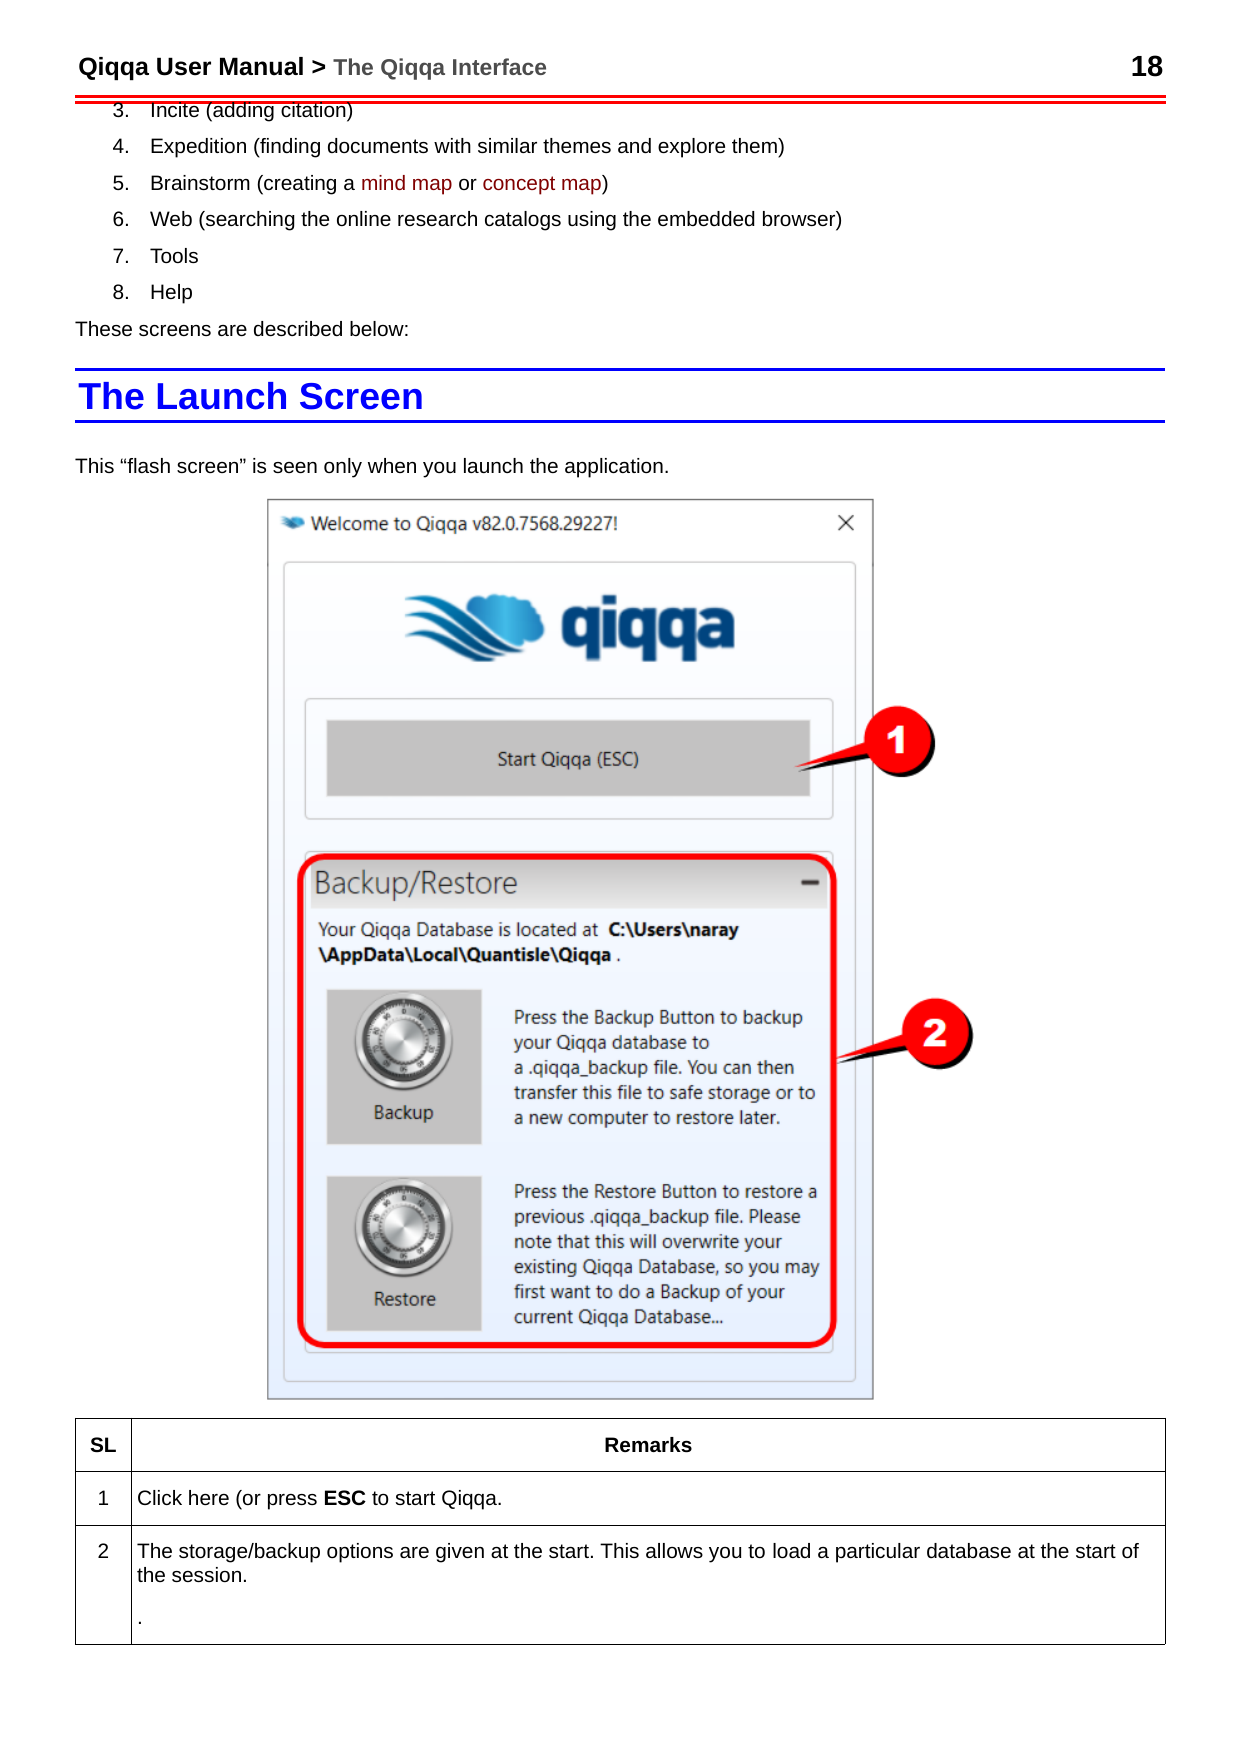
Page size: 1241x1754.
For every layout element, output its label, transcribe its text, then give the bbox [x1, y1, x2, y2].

list Help [112, 280, 1165, 304]
list Expedition (finding documents with similar themes and explore them) [112, 134, 1165, 158]
table_cell 2 [76, 1526, 131, 1644]
subtitle The Launch Screen [75, 371, 1165, 420]
list Tools [112, 244, 1165, 268]
table_header Remarks [132, 1419, 1165, 1471]
text This “flash screen” is seen only when you launch the application. [75, 453, 1165, 477]
picture [262, 490, 979, 1406]
table_header SL [76, 1419, 131, 1471]
list Incite (adding citation) [112, 104, 1165, 122]
text These screens are described below: [75, 317, 1165, 341]
table_cell The storage/backup options are given at the start. This allows you to load a particular database at the start of the session. . [132, 1526, 1165, 1644]
table_cell 1 [76, 1472, 131, 1524]
list Brainstorm (creating a mind map or concept map) [112, 171, 1165, 195]
table_cell Click here (or press ESC to start Qiqqa. [132, 1472, 1165, 1524]
list Web (searching the online research catalogs using the embedded browser) [112, 207, 1165, 231]
